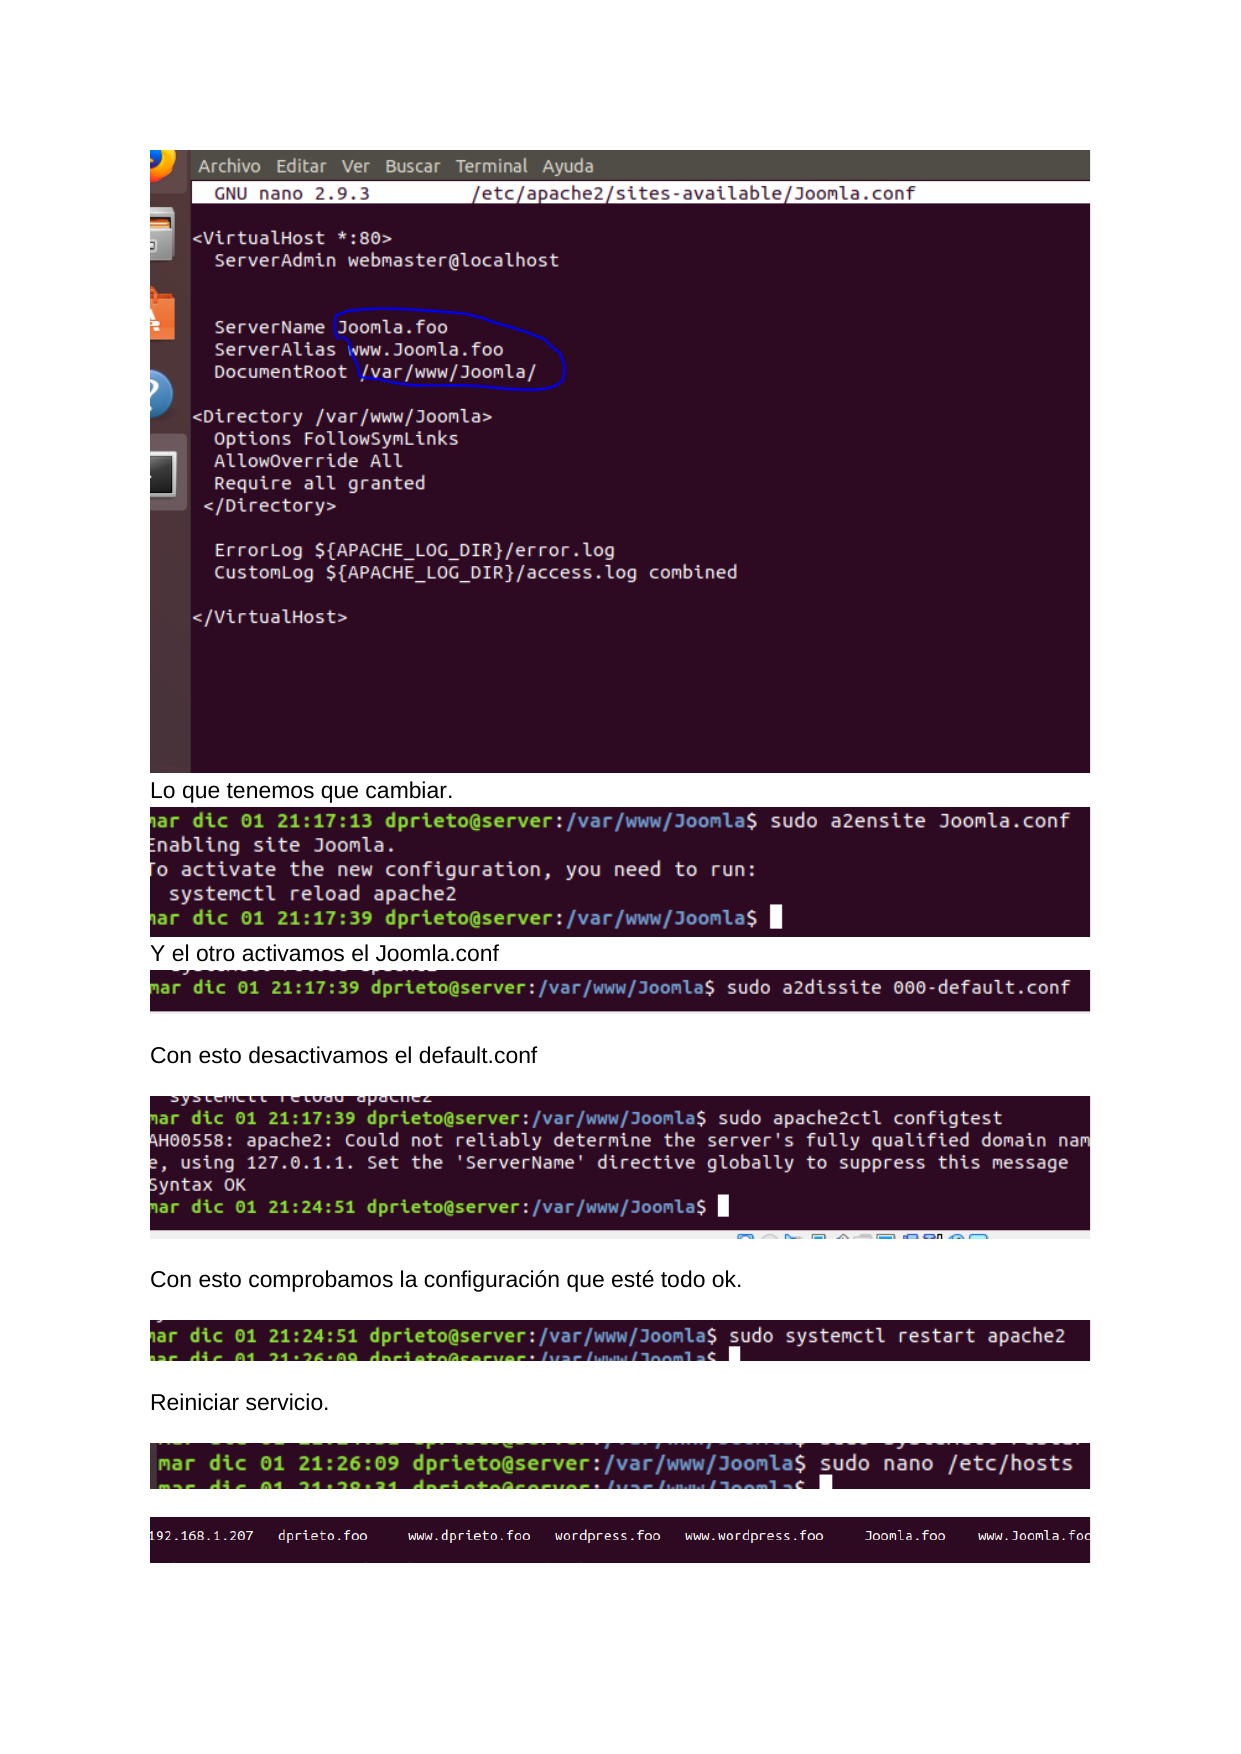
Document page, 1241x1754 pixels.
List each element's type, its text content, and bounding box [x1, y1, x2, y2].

picture [150, 150, 1091, 773]
text Lo que tenemos que cambiar. [150, 777, 1090, 803]
text Con esto desactivamos el default.conf [150, 1042, 1090, 1068]
picture [150, 970, 1091, 1014]
text Reiniciar servicio. [150, 1388, 1090, 1415]
text Con esto comprobamos la configuración que esté todo ok. [150, 1266, 1090, 1293]
picture [150, 1096, 1091, 1239]
picture [150, 1517, 1091, 1563]
text Y el otro activamos el Joomla.conf [150, 940, 1090, 966]
picture [150, 1320, 1091, 1361]
picture [150, 1443, 1091, 1489]
picture [150, 807, 1091, 937]
